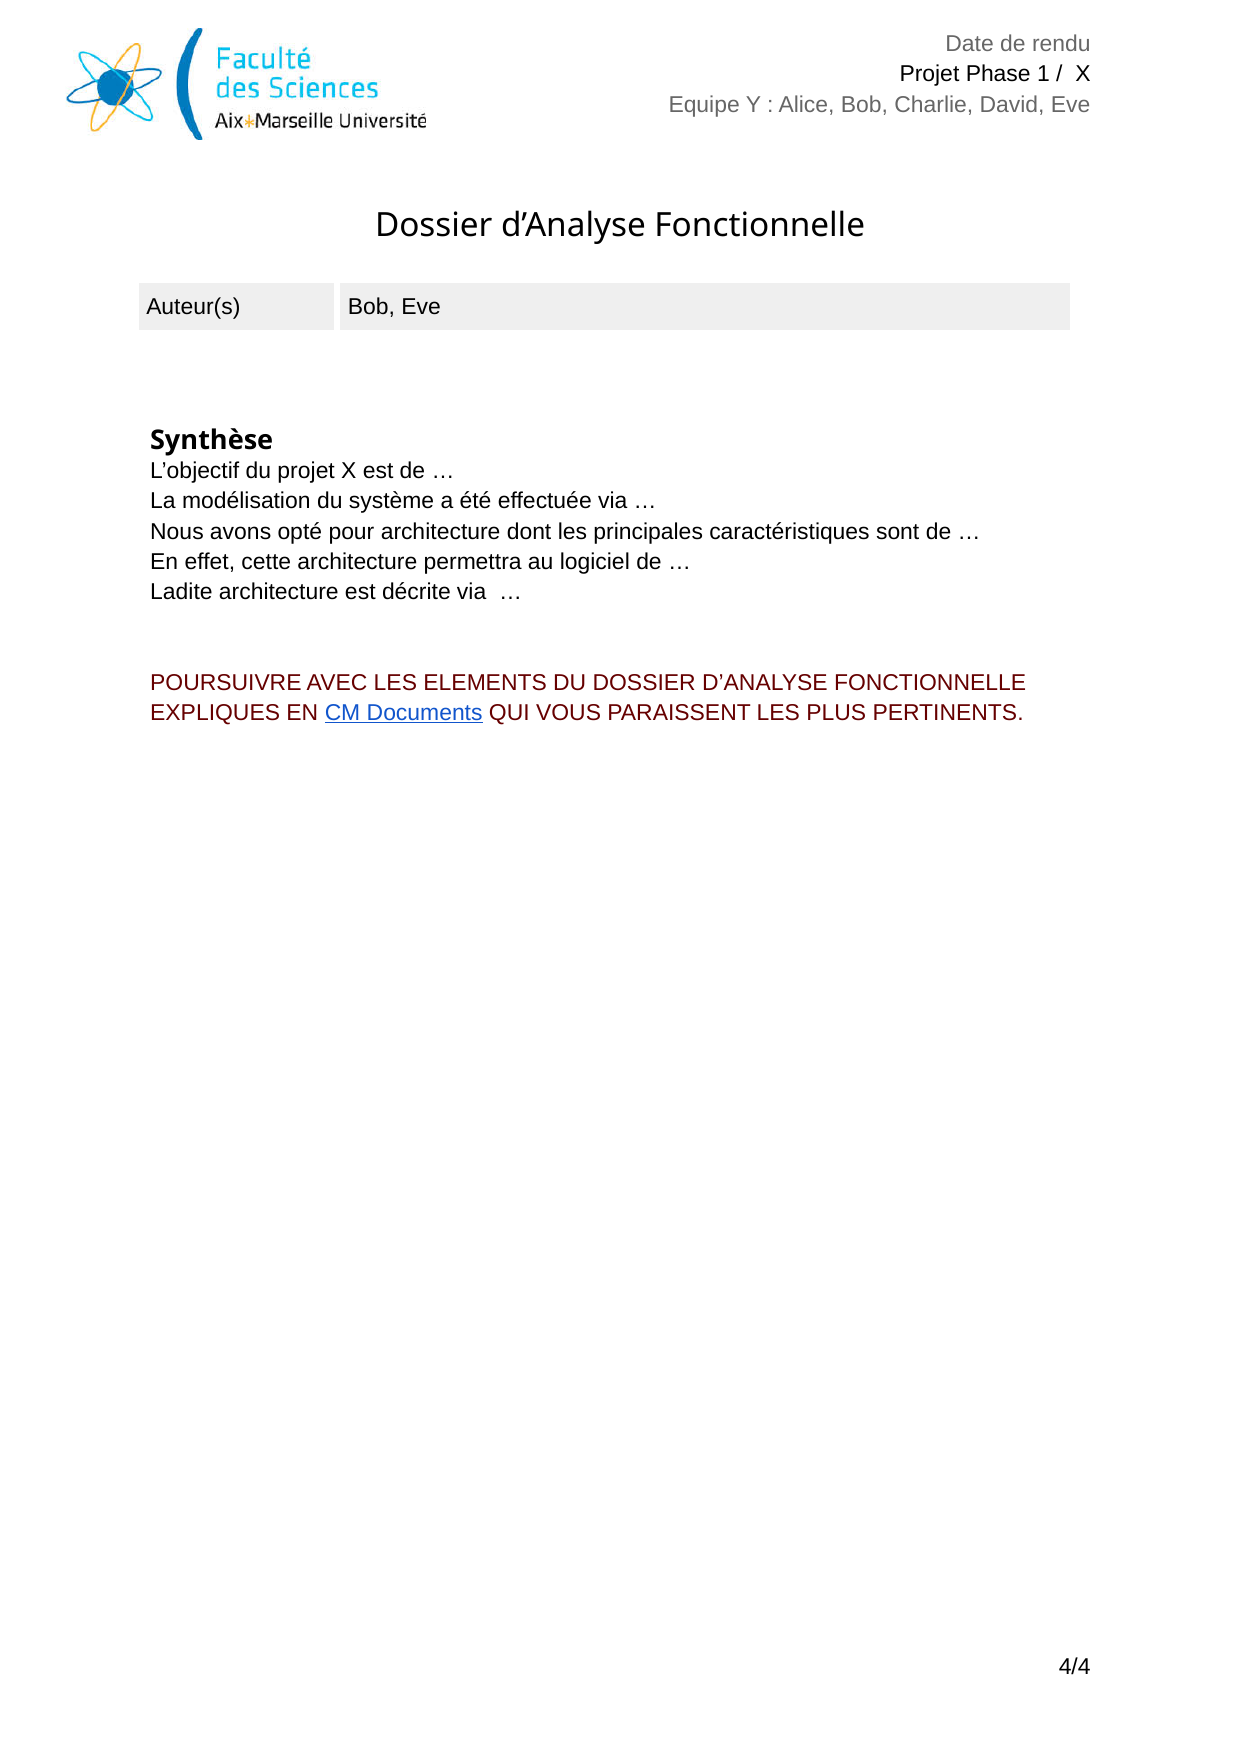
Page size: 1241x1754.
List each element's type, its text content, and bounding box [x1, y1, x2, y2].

picture [65, 28, 426, 140]
text Nous avons opté pour architecture dont les principales caractéristiques sont de … [150, 518, 1090, 544]
text L’objectif du projet X est de … [150, 457, 1090, 483]
table_header Auteur(s) [139, 283, 334, 330]
subtitle Synthèse [150, 420, 1090, 457]
text La modélisation du système a été effectuée via … [150, 487, 1090, 514]
text Ladite architecture est décrite via … [150, 578, 1090, 604]
table_header Bob, Eve [340, 283, 1070, 330]
subtitle Dossier d’Analyse Fonctionnelle [150, 201, 1090, 246]
text POURSUIVRE AVEC LES ELEMENTS DU DOSSIER D’ANALYSE FONCTIONNELLE EXPLIQUES EN CM Documents QUI VOUS PARAISSENT LES PLUS PERTINENTS. [150, 669, 1090, 725]
text En effet, cette architecture permettra au logiciel de … [150, 548, 1090, 574]
